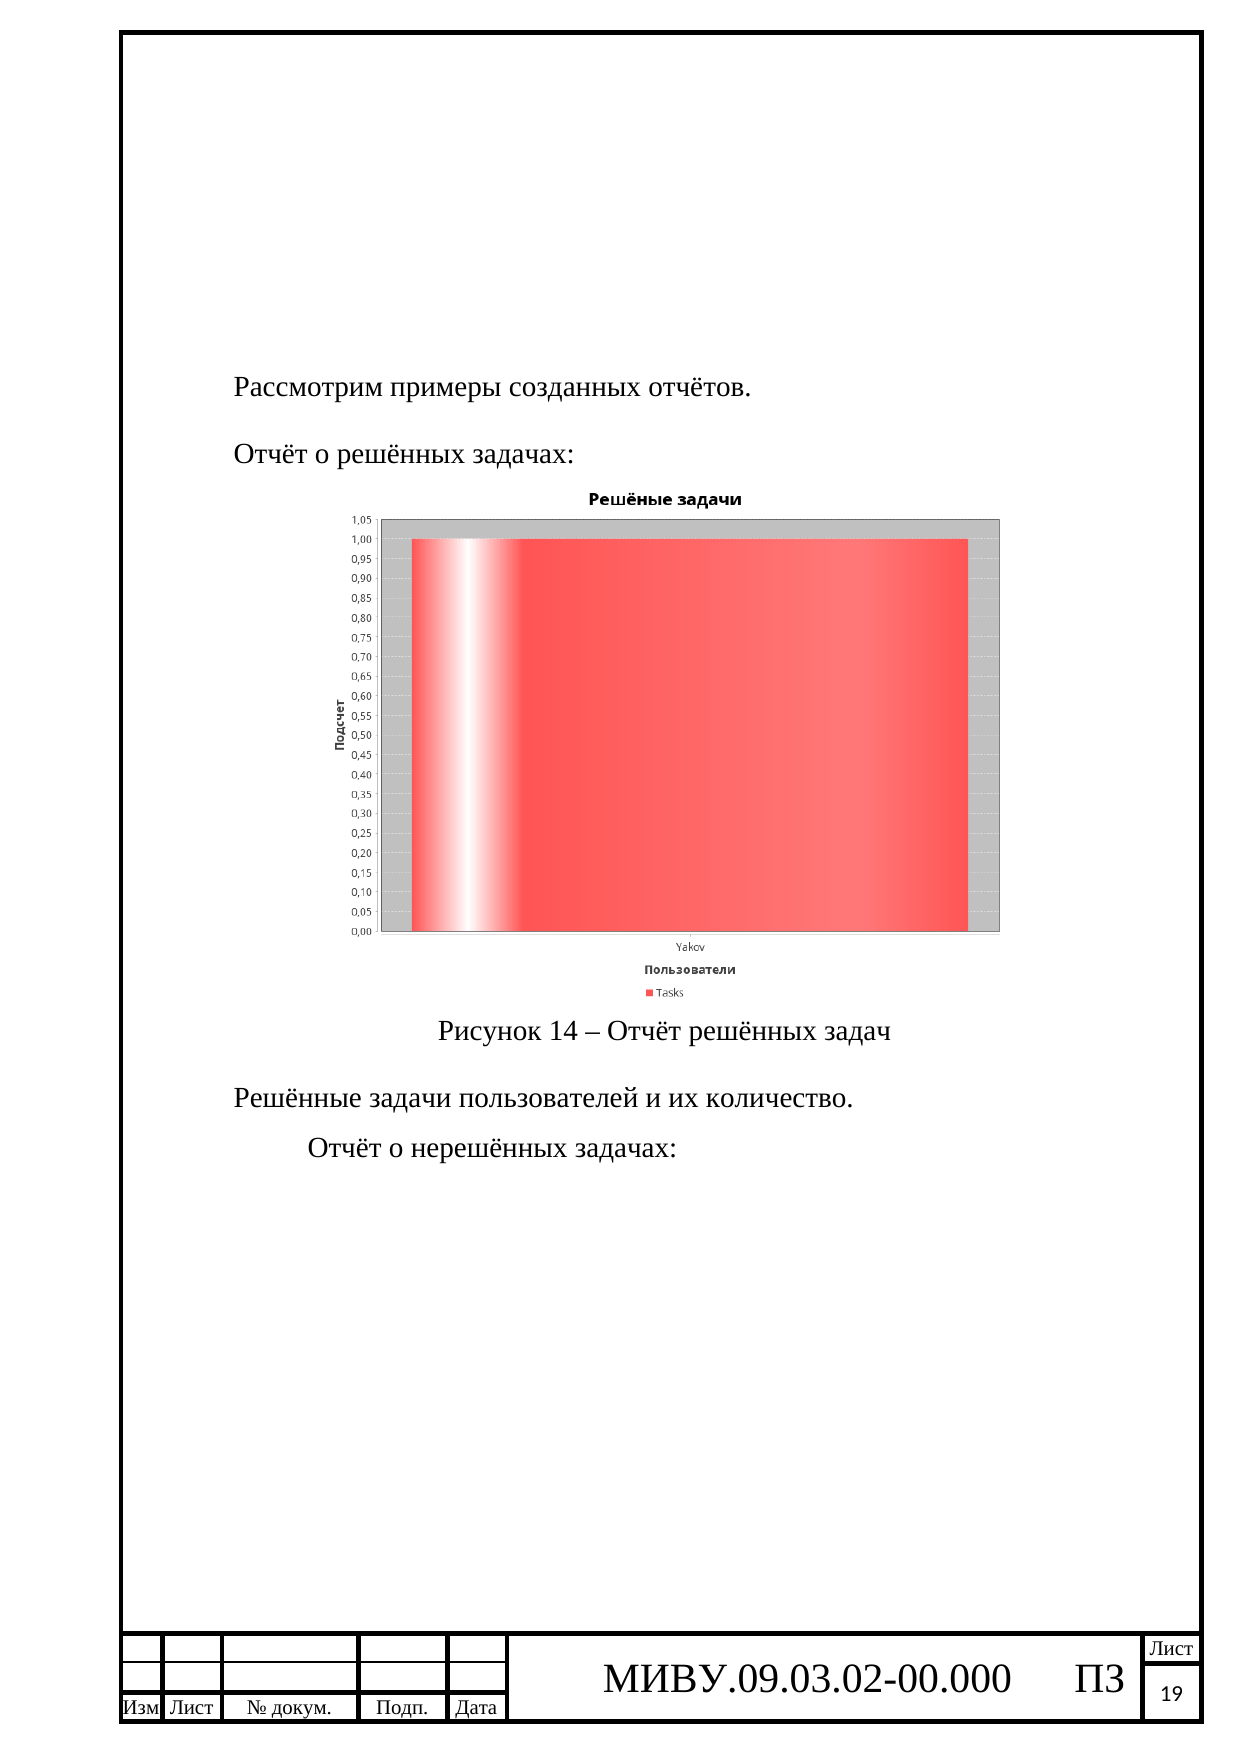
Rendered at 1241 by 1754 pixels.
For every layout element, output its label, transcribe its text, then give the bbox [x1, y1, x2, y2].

text Решённые задачи пользователей и их количество. [159, 1080, 1169, 1113]
text Отчёт о решённых задачах: [159, 436, 1169, 470]
picture [320, 486, 1009, 1003]
text Рисунок 14 – Отчёт решённых задач [159, 1013, 1169, 1046]
text Отчёт о нерешённых задачах: [159, 1130, 1169, 1164]
text Рассмотрим примеры созданных отчётов. [159, 369, 1169, 403]
